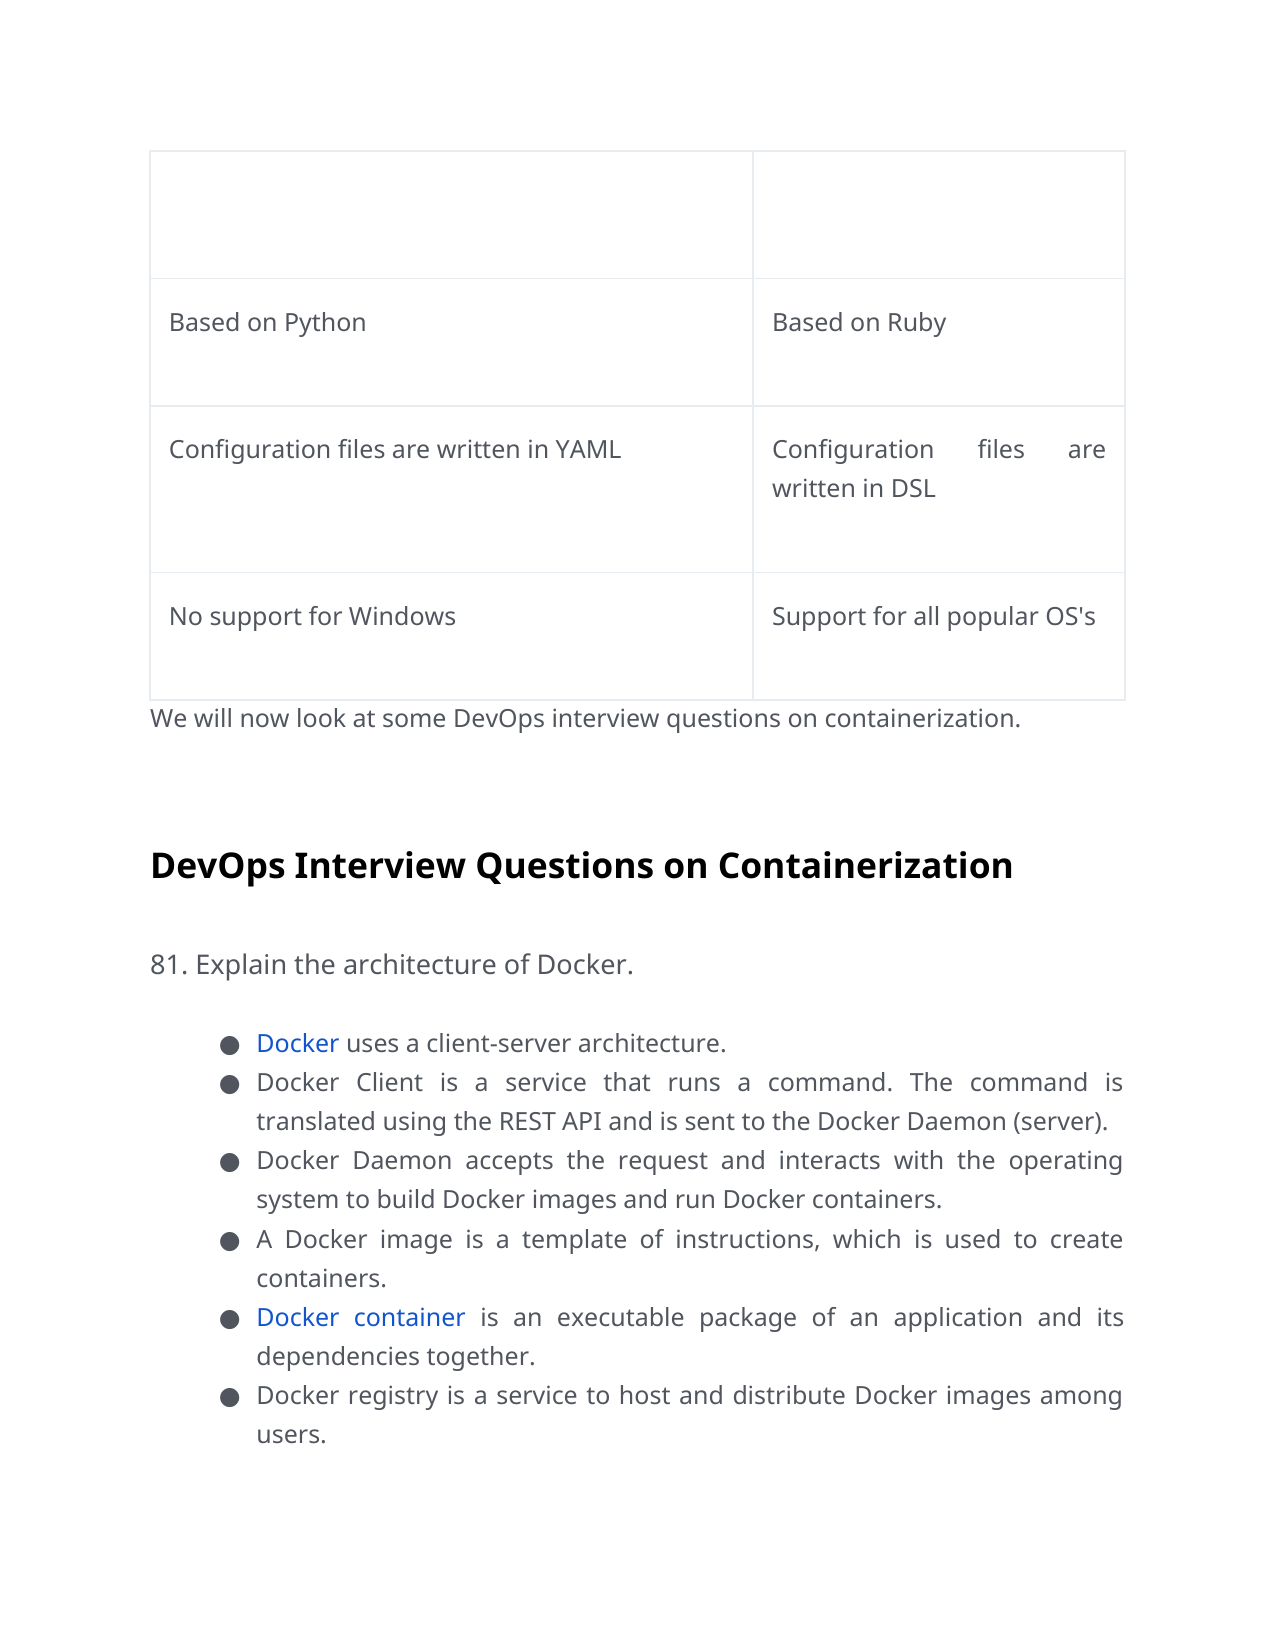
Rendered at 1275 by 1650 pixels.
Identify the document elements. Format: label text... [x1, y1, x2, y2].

table_cell [151, 152, 752, 277]
table_cell No support for Windows [151, 573, 752, 699]
table_cell Configuration files are written in DSL [754, 407, 1124, 572]
list A Docker image is a template of instructions, which is used to create containers. [219, 1221, 1125, 1294]
list Docker uses a client-server architecture. [219, 1025, 1125, 1059]
table_cell Based on Python [151, 279, 752, 405]
list Docker Daemon accepts the request and interacts with the operating system to build Docker images and run Docker containers. [219, 1143, 1125, 1216]
text We will now look at some DevOps interview questions on containerization. [150, 701, 1125, 735]
list Docker registry is a service to host and distribute Docker images among users. [219, 1378, 1125, 1451]
table_cell Configuration files are written in YAML [151, 407, 752, 572]
list Docker Client is a service that runs a command. The command is translated using the REST API and is sent to the Docker Daemon (server). [219, 1064, 1125, 1138]
table_cell Based on Ruby [754, 279, 1124, 405]
table_cell [754, 152, 1124, 277]
table_cell Support for all popular OS's [754, 573, 1124, 699]
list Docker container is an executable package of an application and its dependencies together. [219, 1299, 1125, 1373]
subtitle DevOps Interview Questions on Containerization [150, 840, 1125, 888]
subtitle 81. Explain the architecture of Docker. [150, 946, 1125, 982]
